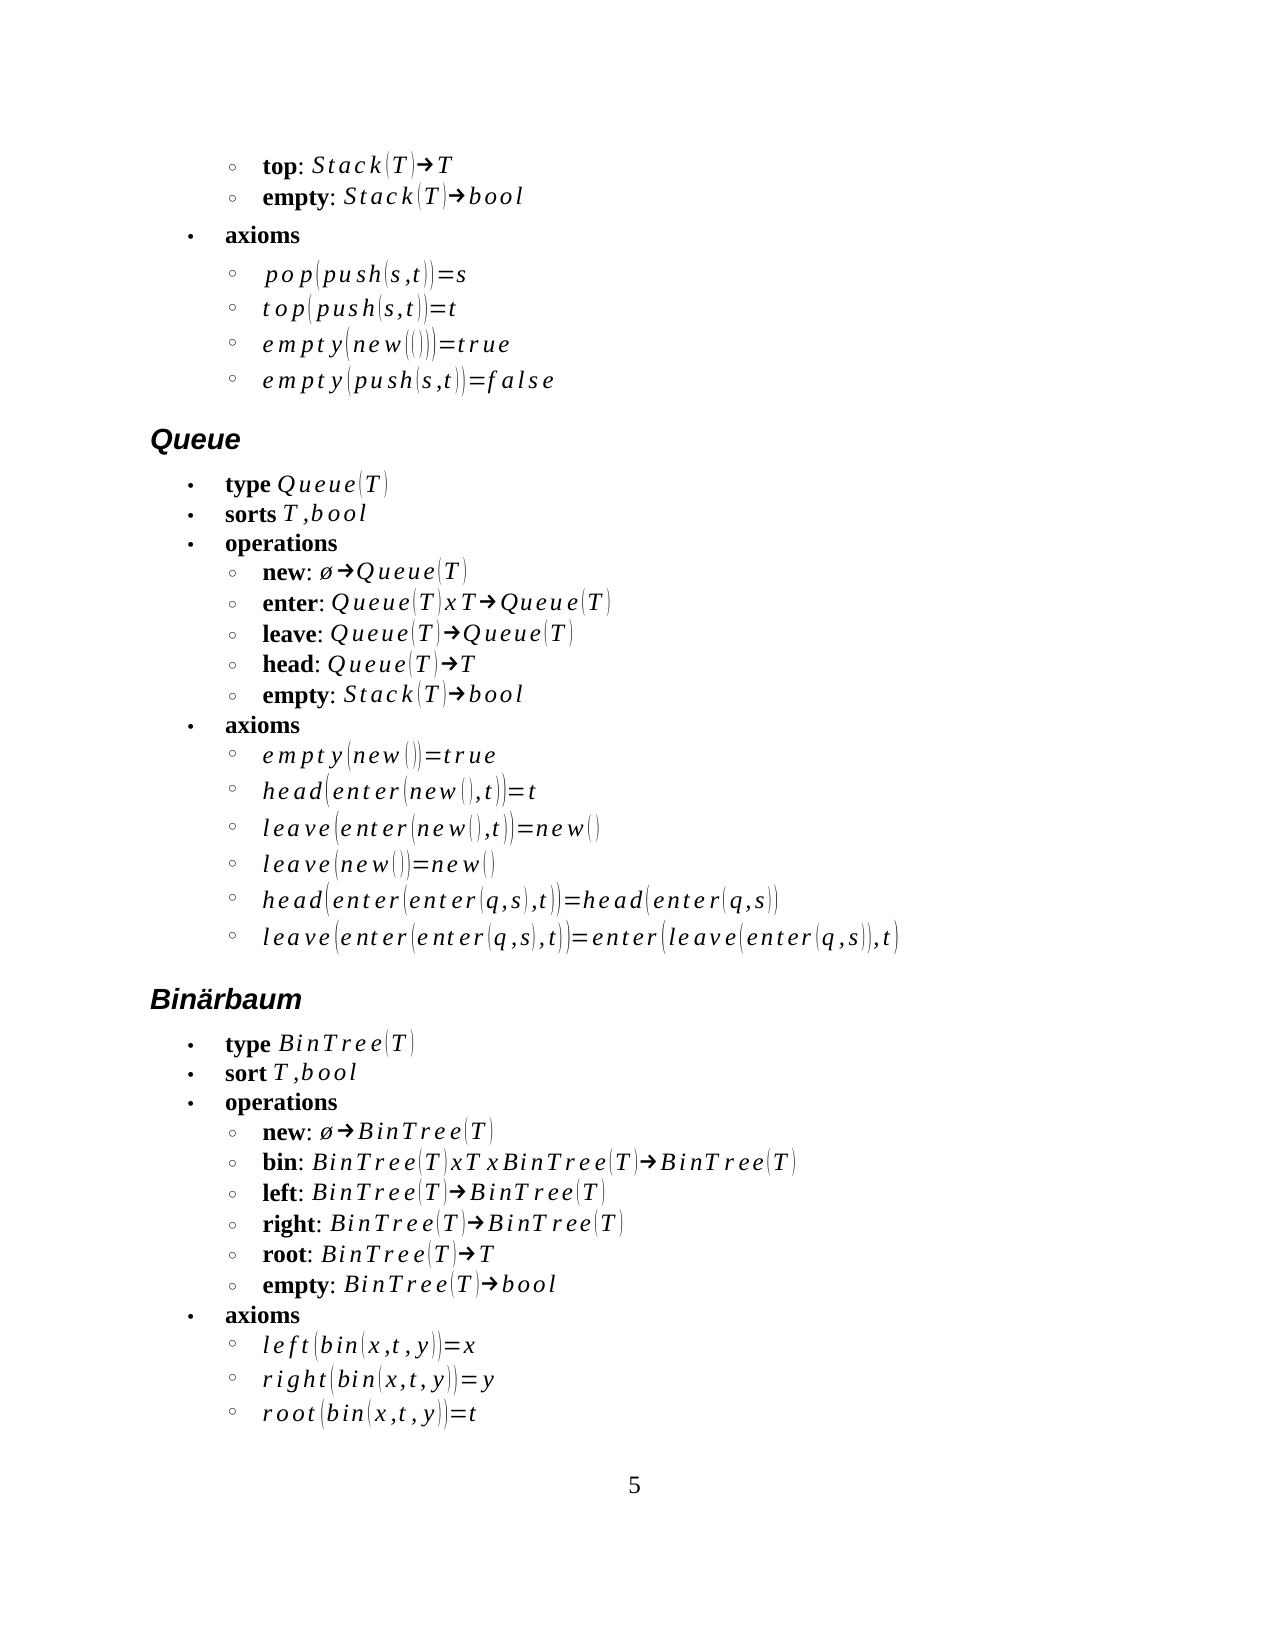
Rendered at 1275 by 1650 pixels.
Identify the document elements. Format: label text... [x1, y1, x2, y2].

list axioms [187, 220, 1125, 249]
list new: [225, 557, 1125, 587]
list new: [225, 1116, 1125, 1147]
list axioms [187, 1300, 1125, 1328]
list empty: [225, 181, 1125, 211]
subtitle Queue [150, 422, 1125, 456]
list empty: [225, 1269, 1125, 1300]
list sort [187, 1058, 1125, 1087]
list bin: [225, 1147, 1125, 1177]
list head: [225, 648, 1125, 679]
list root: [225, 1238, 1125, 1269]
list right: [225, 1208, 1125, 1238]
list operations [187, 1087, 1125, 1116]
list type [187, 1028, 1125, 1058]
list empty: [225, 679, 1125, 710]
list left: [225, 1177, 1125, 1208]
list type [187, 468, 1125, 499]
list top: [225, 150, 1125, 181]
list leave: [225, 618, 1125, 648]
subtitle Binärbaum [150, 982, 1125, 1015]
list axioms [187, 710, 1125, 738]
list operations [187, 528, 1125, 557]
list sorts [187, 499, 1125, 528]
list enter: [225, 587, 1125, 618]
